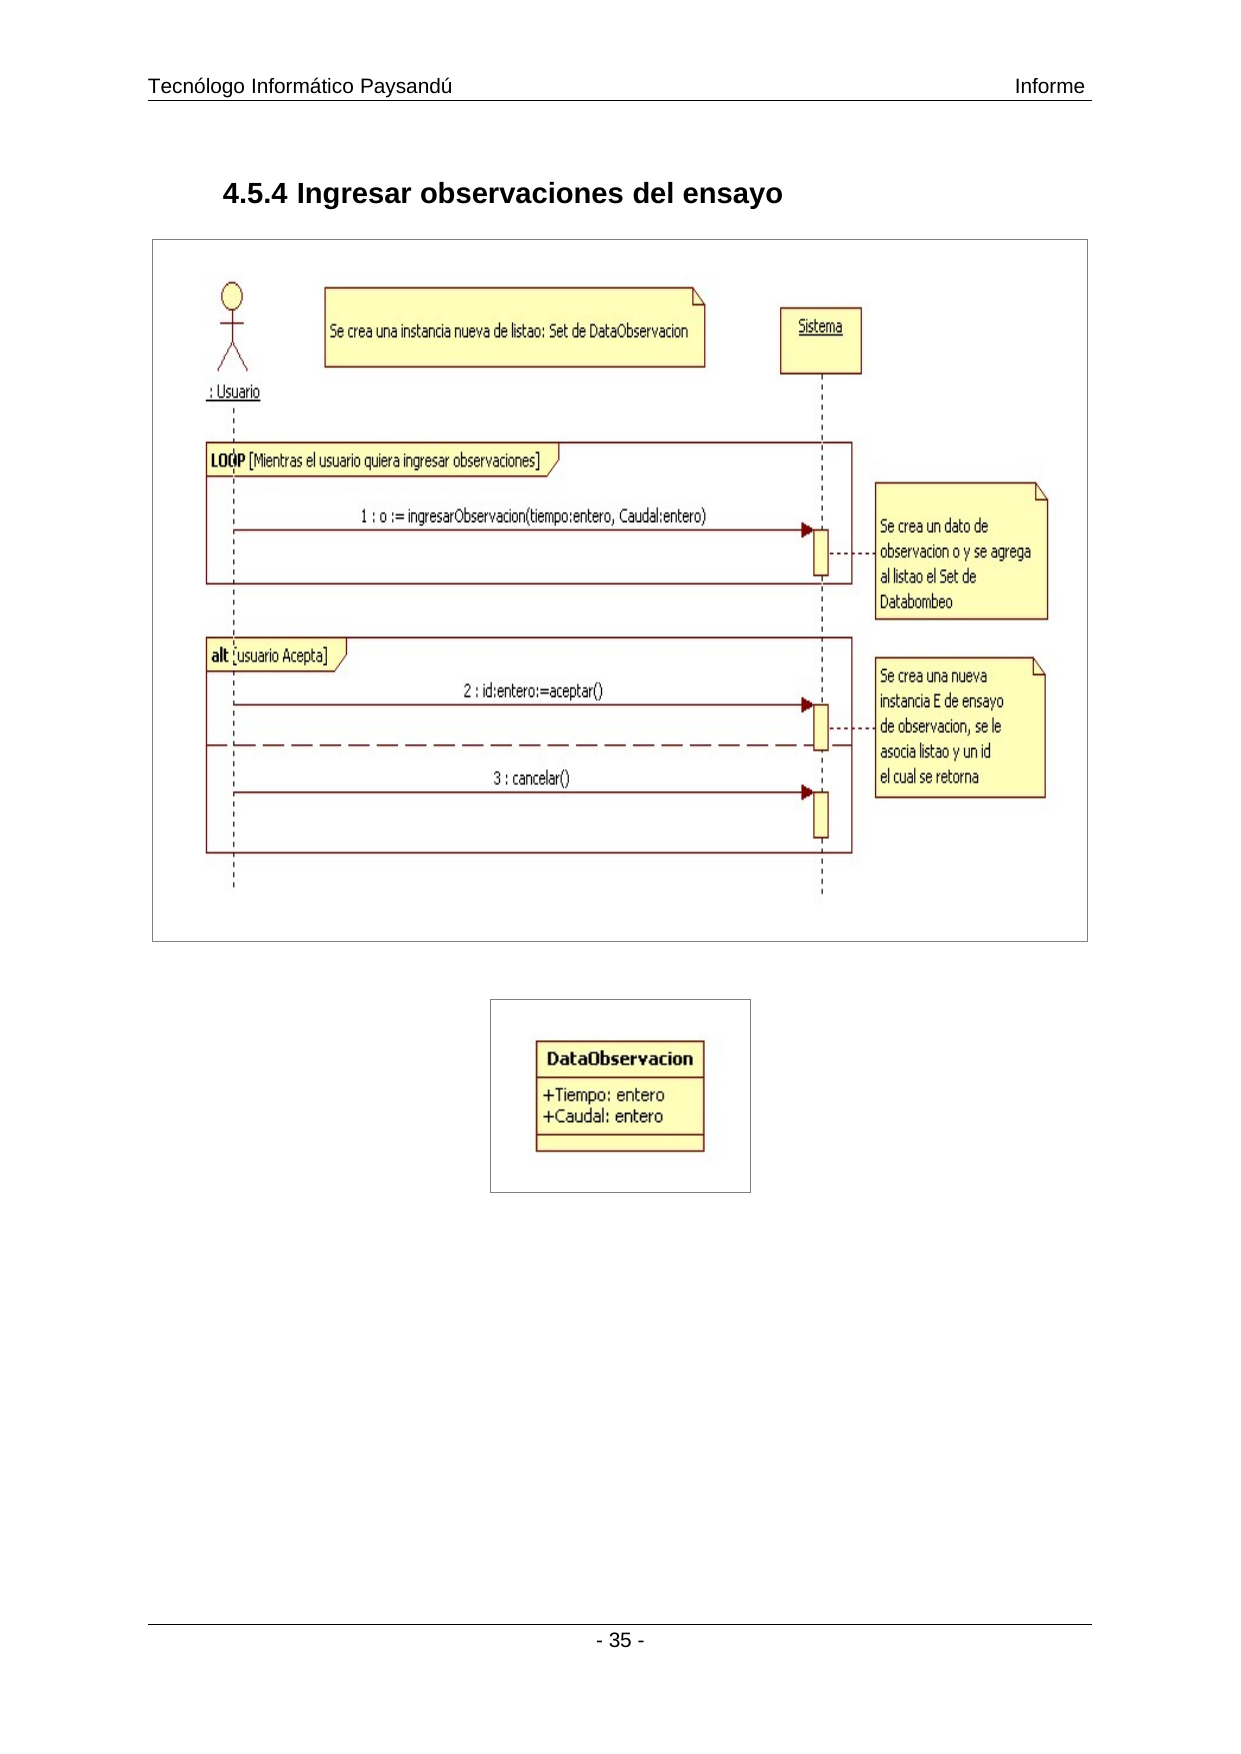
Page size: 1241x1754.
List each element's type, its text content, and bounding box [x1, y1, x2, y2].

picture [506, 1008, 735, 1185]
subtitle Ingresar observaciones del ensayo [223, 176, 1092, 210]
picture [168, 247, 1072, 933]
